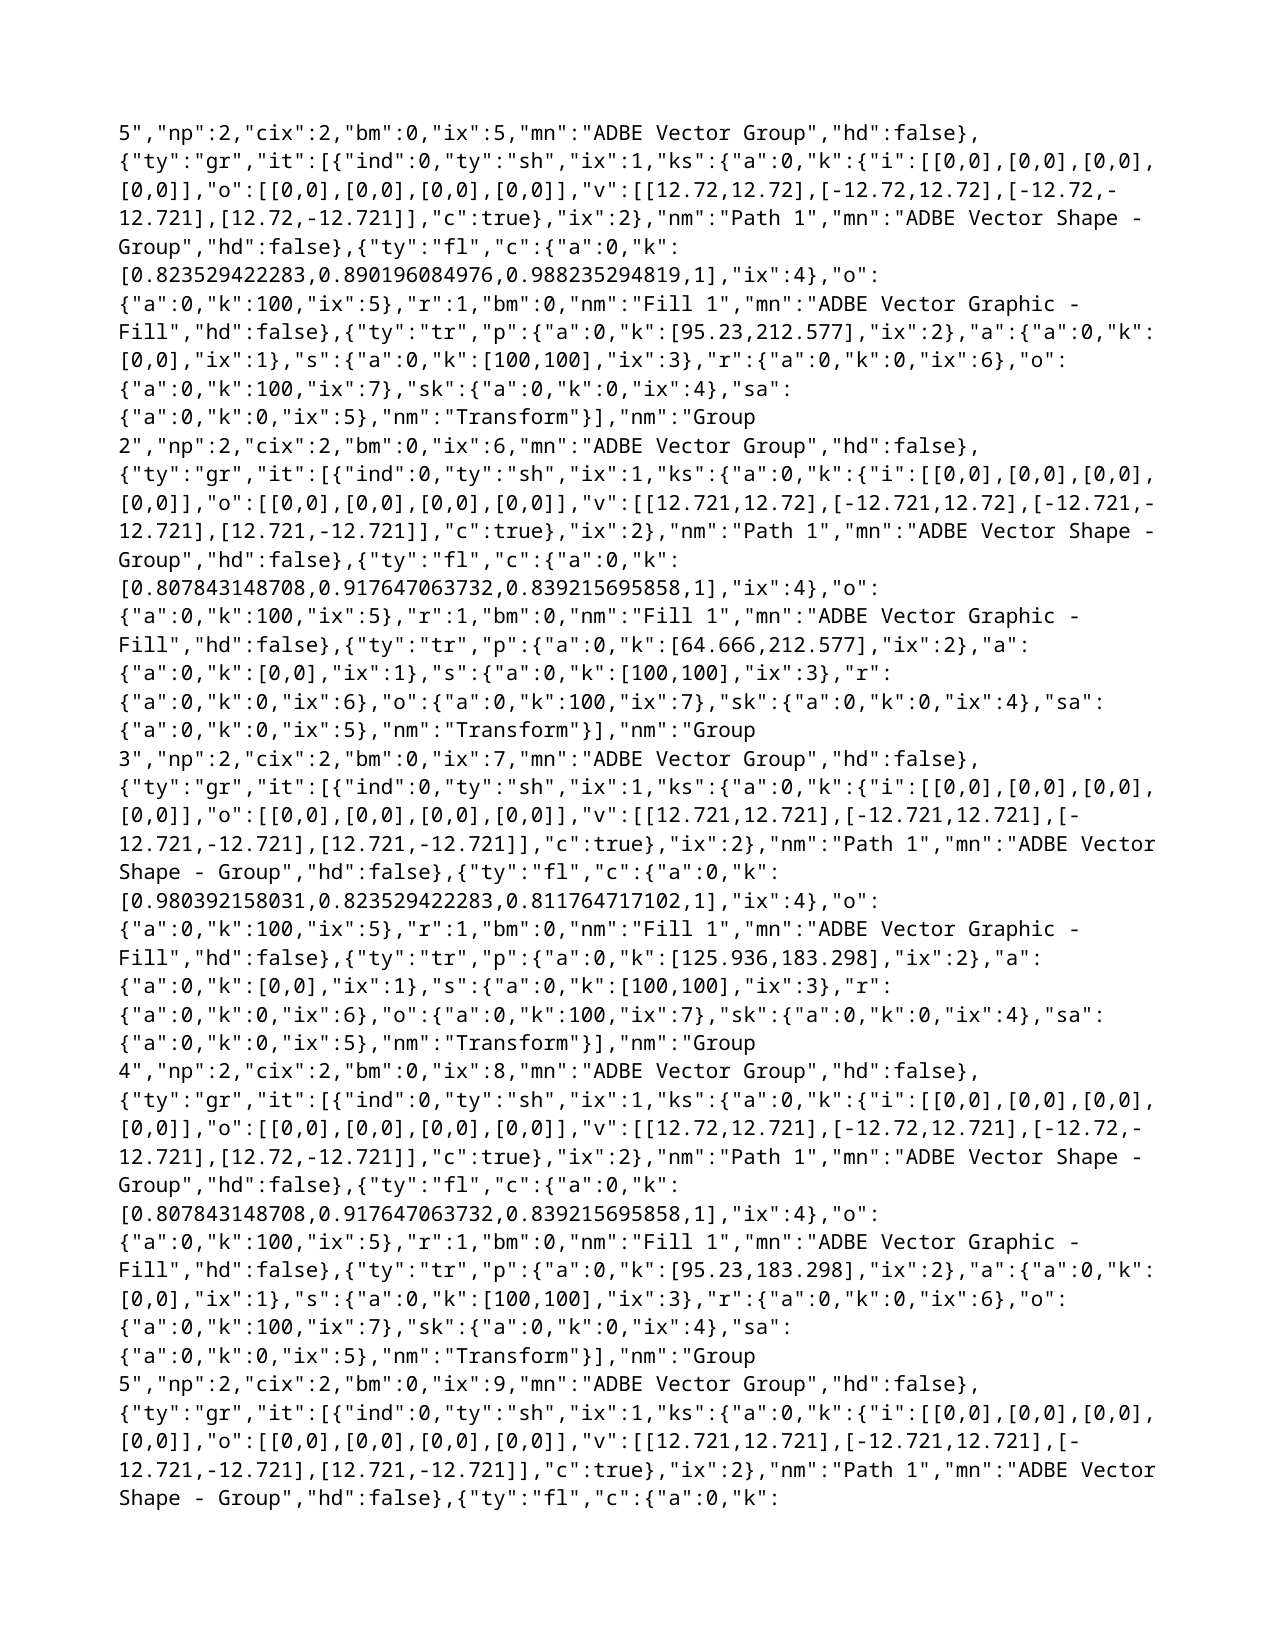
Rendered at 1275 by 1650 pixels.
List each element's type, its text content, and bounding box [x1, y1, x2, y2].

text 5","np":2,"cix":2,"bm":0,"ix":5,"mn":"ADBE Vector Group","hd":false},{"ty":"gr","it":[{"ind":0,"ty":"sh","ix":1,"ks":{"a":0,"k":{"i":[[0,0],[0,0],[0,0],[0,0]],"o":[[0,0],[0,0],[0,0],[0,0]],"v":[[12.72,12.72],[-12.72,12.72],[-12.72,-12.721],[12.72,-12.721]],"c":true},"ix":2},"nm":"Path 1","mn":"ADBE Vector Shape - Group","hd":false},{"ty":"fl","c":{"a":0,"k":[0.823529422283,0.890196084976,0.988235294819,1],"ix":4},"o":{"a":0,"k":100,"ix":5},"r":1,"bm":0,"nm":"Fill 1","mn":"ADBE Vector Graphic - Fill","hd":false},{"ty":"tr","p":{"a":0,"k":[95.23,212.577],"ix":2},"a":{"a":0,"k":[0,0],"ix":1},"s":{"a":0,"k":[100,100],"ix":3},"r":{"a":0,"k":0,"ix":6},"o":{"a":0,"k":100,"ix":7},"sk":{"a":0,"k":0,"ix":4},"sa":{"a":0,"k":0,"ix":5},"nm":"Transform"}],"nm":"Group 2","np":2,"cix":2,"bm":0,"ix":6,"mn":"ADBE Vector Group","hd":false},{"ty":"gr","it":[{"ind":0,"ty":"sh","ix":1,"ks":{"a":0,"k":{"i":[[0,0],[0,0],[0,0],[0,0]],"o":[[0,0],[0,0],[0,0],[0,0]],"v":[[12.721,12.72],[-12.721,12.72],[-12.721,-12.721],[12.721,-12.721]],"c":true},"ix":2},"nm":"Path 1","mn":"ADBE Vector Shape - Group","hd":false},{"ty":"fl","c":{"a":0,"k":[0.807843148708,0.917647063732,0.839215695858,1],"ix":4},"o":{"a":0,"k":100,"ix":5},"r":1,"bm":0,"nm":"Fill 1","mn":"ADBE Vector Graphic - Fill","hd":false},{"ty":"tr","p":{"a":0,"k":[64.666,212.577],"ix":2},"a":{"a":0,"k":[0,0],"ix":1},"s":{"a":0,"k":[100,100],"ix":3},"r":{"a":0,"k":0,"ix":6},"o":{"a":0,"k":100,"ix":7},"sk":{"a":0,"k":0,"ix":4},"sa":{"a":0,"k":0,"ix":5},"nm":"Transform"}],"nm":"Group 3","np":2,"cix":2,"bm":0,"ix":7,"mn":"ADBE Vector Group","hd":false},{"ty":"gr","it":[{"ind":0,"ty":"sh","ix":1,"ks":{"a":0,"k":{"i":[[0,0],[0,0],[0,0],[0,0]],"o":[[0,0],[0,0],[0,0],[0,0]],"v":[[12.721,12.721],[-12.721,12.721],[-12.721,-12.721],[12.721,-12.721]],"c":true},"ix":2},"nm":"Path 1","mn":"ADBE Vector Shape - Group","hd":false},{"ty":"fl","c":{"a":0,"k":[0.980392158031,0.823529422283,0.811764717102,1],"ix":4},"o":{"a":0,"k":100,"ix":5},"r":1,"bm":0,"nm":"Fill 1","mn":"ADBE Vector Graphic - Fill","hd":false},{"ty":"tr","p":{"a":0,"k":[125.936,183.298],"ix":2},"a":{"a":0,"k":[0,0],"ix":1},"s":{"a":0,"k":[100,100],"ix":3},"r":{"a":0,"k":0,"ix":6},"o":{"a":0,"k":100,"ix":7},"sk":{"a":0,"k":0,"ix":4},"sa":{"a":0,"k":0,"ix":5},"nm":"Transform"}],"nm":"Group 4","np":2,"cix":2,"bm":0,"ix":8,"mn":"ADBE Vector Group","hd":false},{"ty":"gr","it":[{"ind":0,"ty":"sh","ix":1,"ks":{"a":0,"k":{"i":[[0,0],[0,0],[0,0],[0,0]],"o":[[0,0],[0,0],[0,0],[0,0]],"v":[[12.72,12.721],[-12.72,12.721],[-12.72,-12.721],[12.72,-12.721]],"c":true},"ix":2},"nm":"Path 1","mn":"ADBE Vector Shape - Group","hd":false},{"ty":"fl","c":{"a":0,"k":[0.807843148708,0.917647063732,0.839215695858,1],"ix":4},"o":{"a":0,"k":100,"ix":5},"r":1,"bm":0,"nm":"Fill 1","mn":"ADBE Vector Graphic - Fill","hd":false},{"ty":"tr","p":{"a":0,"k":[95.23,183.298],"ix":2},"a":{"a":0,"k":[0,0],"ix":1},"s":{"a":0,"k":[100,100],"ix":3},"r":{"a":0,"k":0,"ix":6},"o":{"a":0,"k":100,"ix":7},"sk":{"a":0,"k":0,"ix":4},"sa":{"a":0,"k":0,"ix":5},"nm":"Transform"}],"nm":"Group 5","np":2,"cix":2,"bm":0,"ix":9,"mn":"ADBE Vector Group","hd":false},{"ty":"gr","it":[{"ind":0,"ty":"sh","ix":1,"ks":{"a":0,"k":{"i":[[0,0],[0,0],[0,0],[0,0]],"o":[[0,0],[0,0],[0,0],[0,0]],"v":[[12.721,12.721],[-12.721,12.721],[-12.721,-12.721],[12.721,-12.721]],"c":true},"ix":2},"nm":"Path 1","mn":"ADBE Vector Shape - Group","hd":false},{"ty":"fl","c":{"a":0,"k": [118, 118, 1157, 1512]
